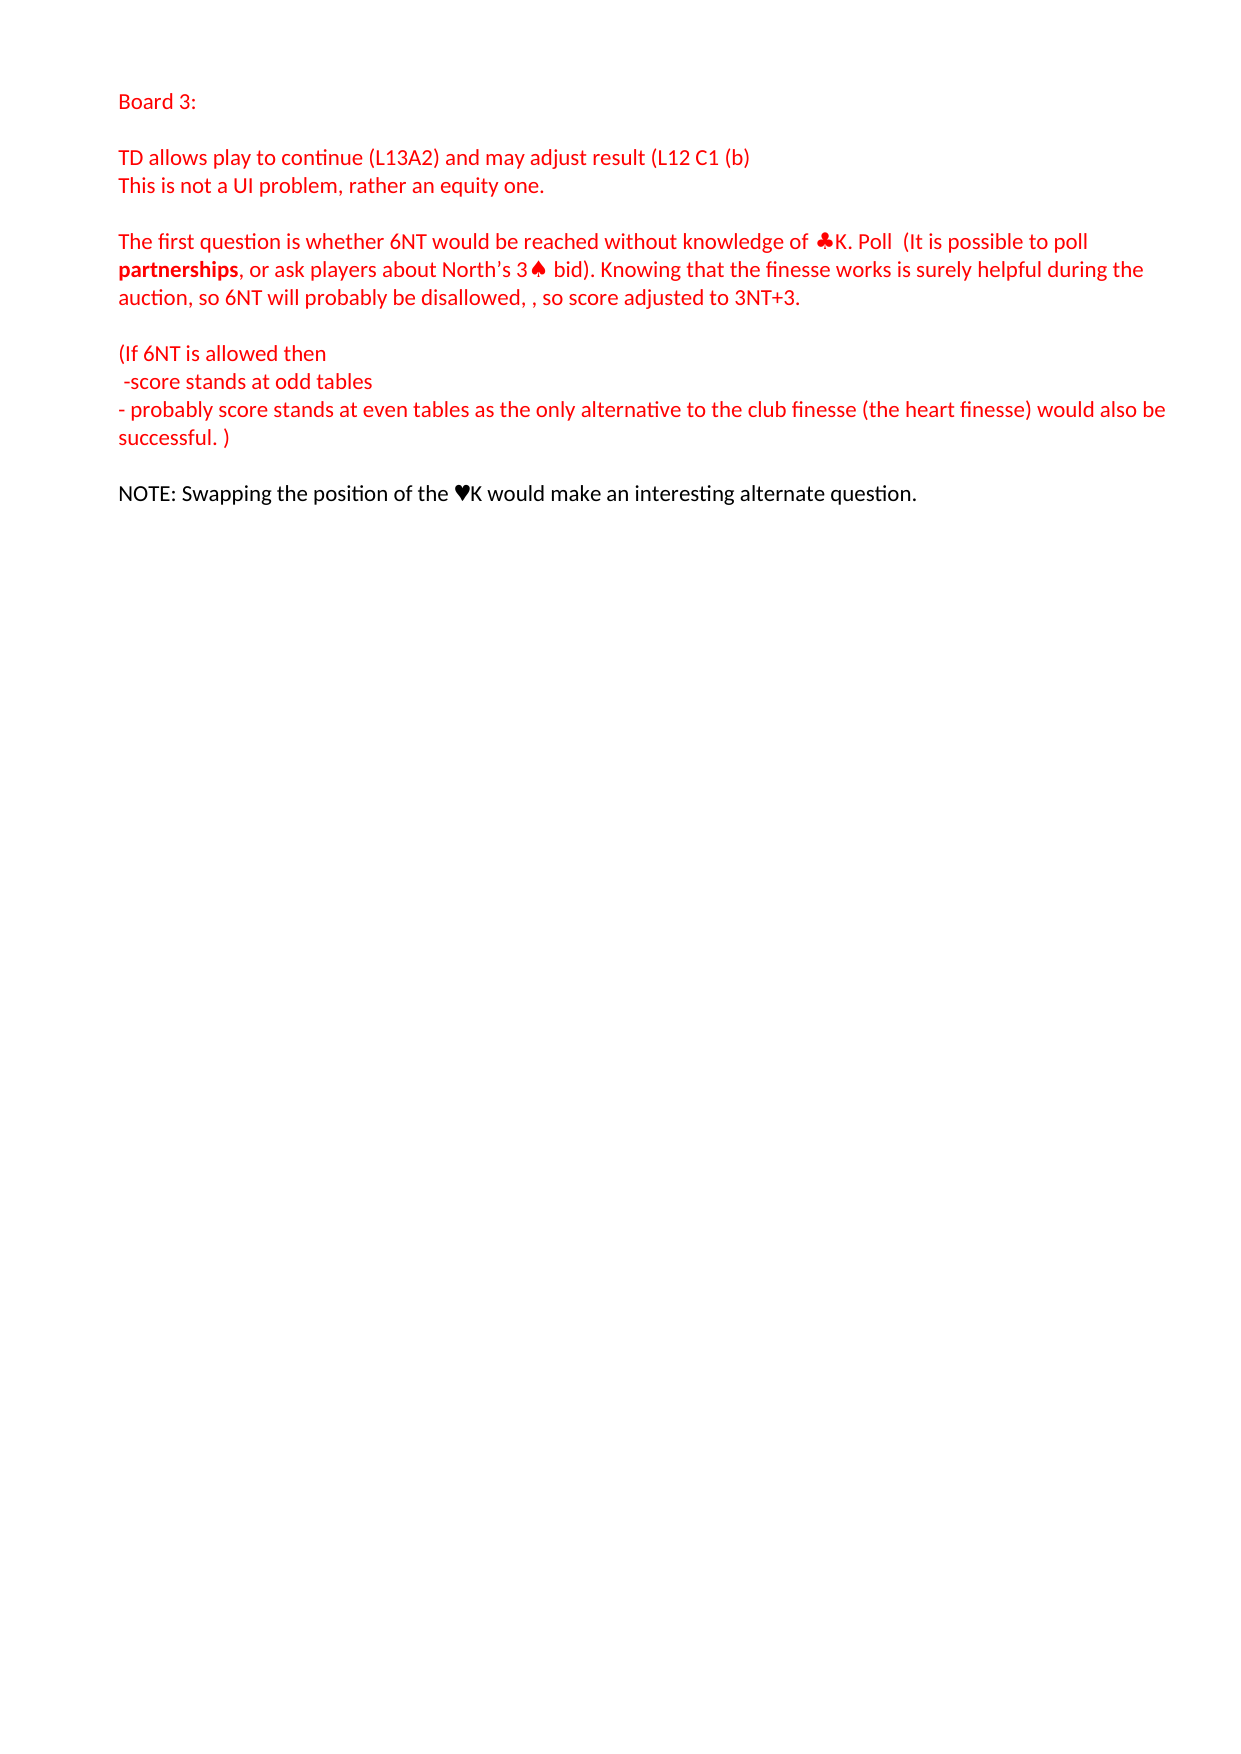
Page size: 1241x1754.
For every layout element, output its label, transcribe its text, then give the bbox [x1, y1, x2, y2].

text TD allows play to continue (L13A2) and may adjust result (L12 C1 (b) [118, 143, 1181, 171]
text This is not a UI problem, rather an equity one. [118, 171, 1181, 199]
text The first question is whether 6NT would be reached without knowledge of ♣K. Poll (It is possible to poll partnerships, or ask players about North’s 3♠ bid). Knowing that the finesse works is surely helpful during the auction, so 6NT will probably be disallowed, , so score adjusted to 3NT+3. [118, 227, 1181, 311]
text -score stands at odd tables [118, 367, 1181, 395]
text NOTE: Swapping the position of the K would make an interesting alternate question. [118, 479, 1181, 507]
text - probably score stands at even tables as the only alternative to the club finesse (the heart finesse) would also be successful. ) [118, 395, 1181, 451]
text (If 6NT is allowed then [118, 339, 1181, 367]
text Board 3: [118, 87, 1181, 115]
